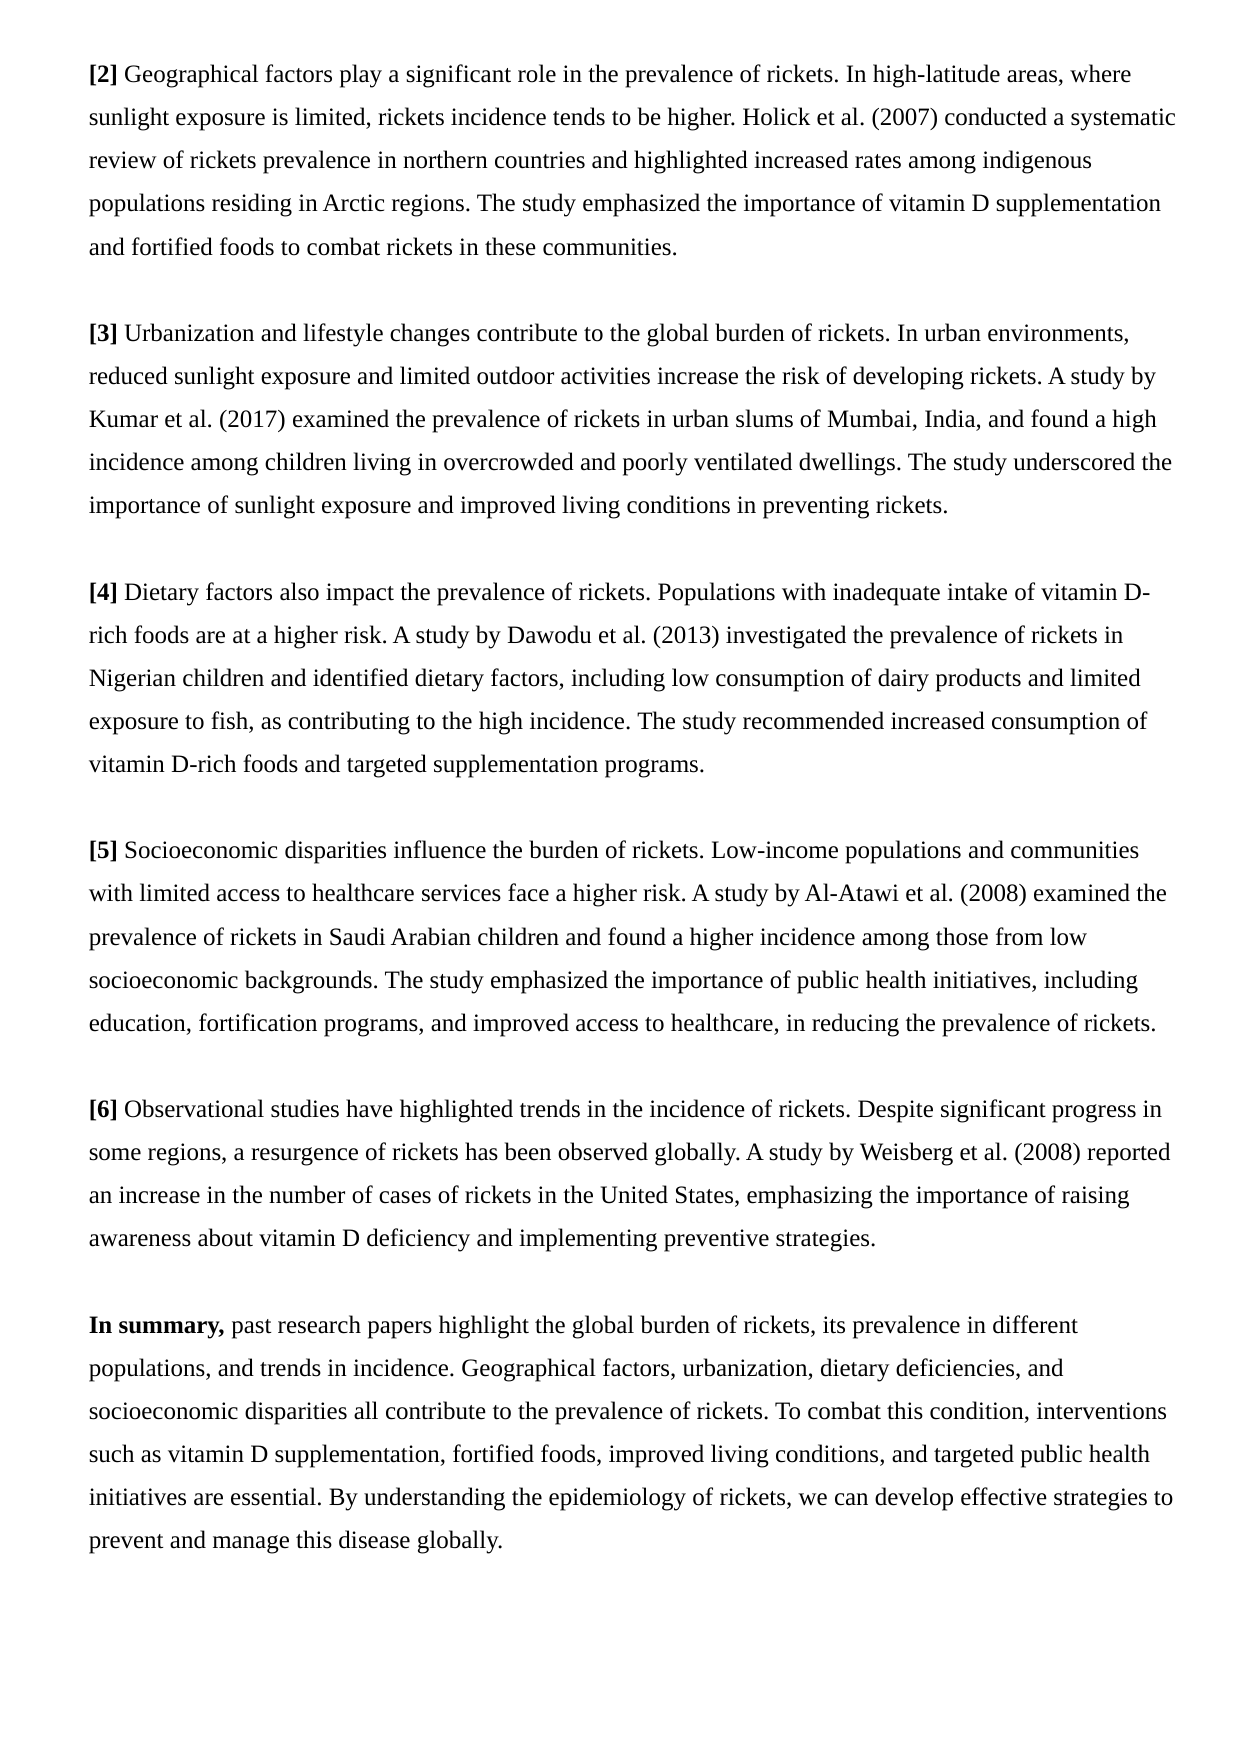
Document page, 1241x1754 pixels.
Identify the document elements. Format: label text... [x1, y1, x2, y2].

text [5] Socioeconomic disparities influence the burden of rickets. Low-income populations and communities with limited access to healthcare services face a higher risk. A study by Al-Atawi et al. (2008) examined the prevalence of rickets in Saudi Arabian children and found a higher incidence among those from low socioeconomic backgrounds. The study emphasized the importance of public health initiatives, including education, fortification programs, and improved access to healthcare, in reducing the prevalence of rickets. [88, 835, 1181, 1037]
text In summary, past research papers highlight the global burden of rickets, its prevalence in different populations, and trends in incidence. Geographical factors, urbanization, dietary deficiencies, and socioeconomic disparities all contribute to the prevalence of rickets. To combat this condition, interventions such as vitamin D supplementation, fortified foods, improved living conditions, and targeted public health initiatives are essential. By understanding the epidemiology of rickets, we can develop effective strategies to prevent and manage this disease globally. [88, 1310, 1181, 1554]
text [6] Observational studies have highlighted trends in the incidence of rickets. Despite significant progress in some regions, a resurgence of rickets has been observed globally. A study by Weisberg et al. (2008) reported an increase in the number of cases of rickets in the United States, emphasizing the importance of raising awareness about vitamin D deficiency and implementing preventive strategies. [88, 1094, 1181, 1252]
text [2] Geographical factors play a significant role in the prevalence of rickets. In high-latitude areas, where sunlight exposure is limited, rickets incidence tends to be higher. Holick et al. (2007) conducted a systematic review of rickets prevalence in northern countries and highlighted increased rates among indigenous populations residing in Arctic regions. The study emphasized the importance of vitamin D supplementation and fortified foods to combat rickets in these communities. [88, 59, 1181, 260]
text [3] Urbanization and lifestyle changes contribute to the global burden of rickets. In urban environments, reduced sunlight exposure and limited outdoor activities increase the risk of developing rickets. A study by Kumar et al. (2017) examined the prevalence of rickets in urban slums of Mumbai, India, and found a high incidence among children living in overcrowded and poorly ventilated dwellings. The study underscored the importance of sunlight exposure and improved living conditions in preventing rickets. [88, 318, 1181, 519]
text [4] Dietary factors also impact the prevalence of rickets. Populations with inadequate intake of vitamin D-rich foods are at a higher risk. A study by Dawodu et al. (2013) investigated the prevalence of rickets in Nigerian children and identified dietary factors, including low consumption of dairy products and limited exposure to fish, as contributing to the high incidence. The study recommended increased consumption of vitamin D-rich foods and targeted supplementation programs. [88, 577, 1181, 778]
